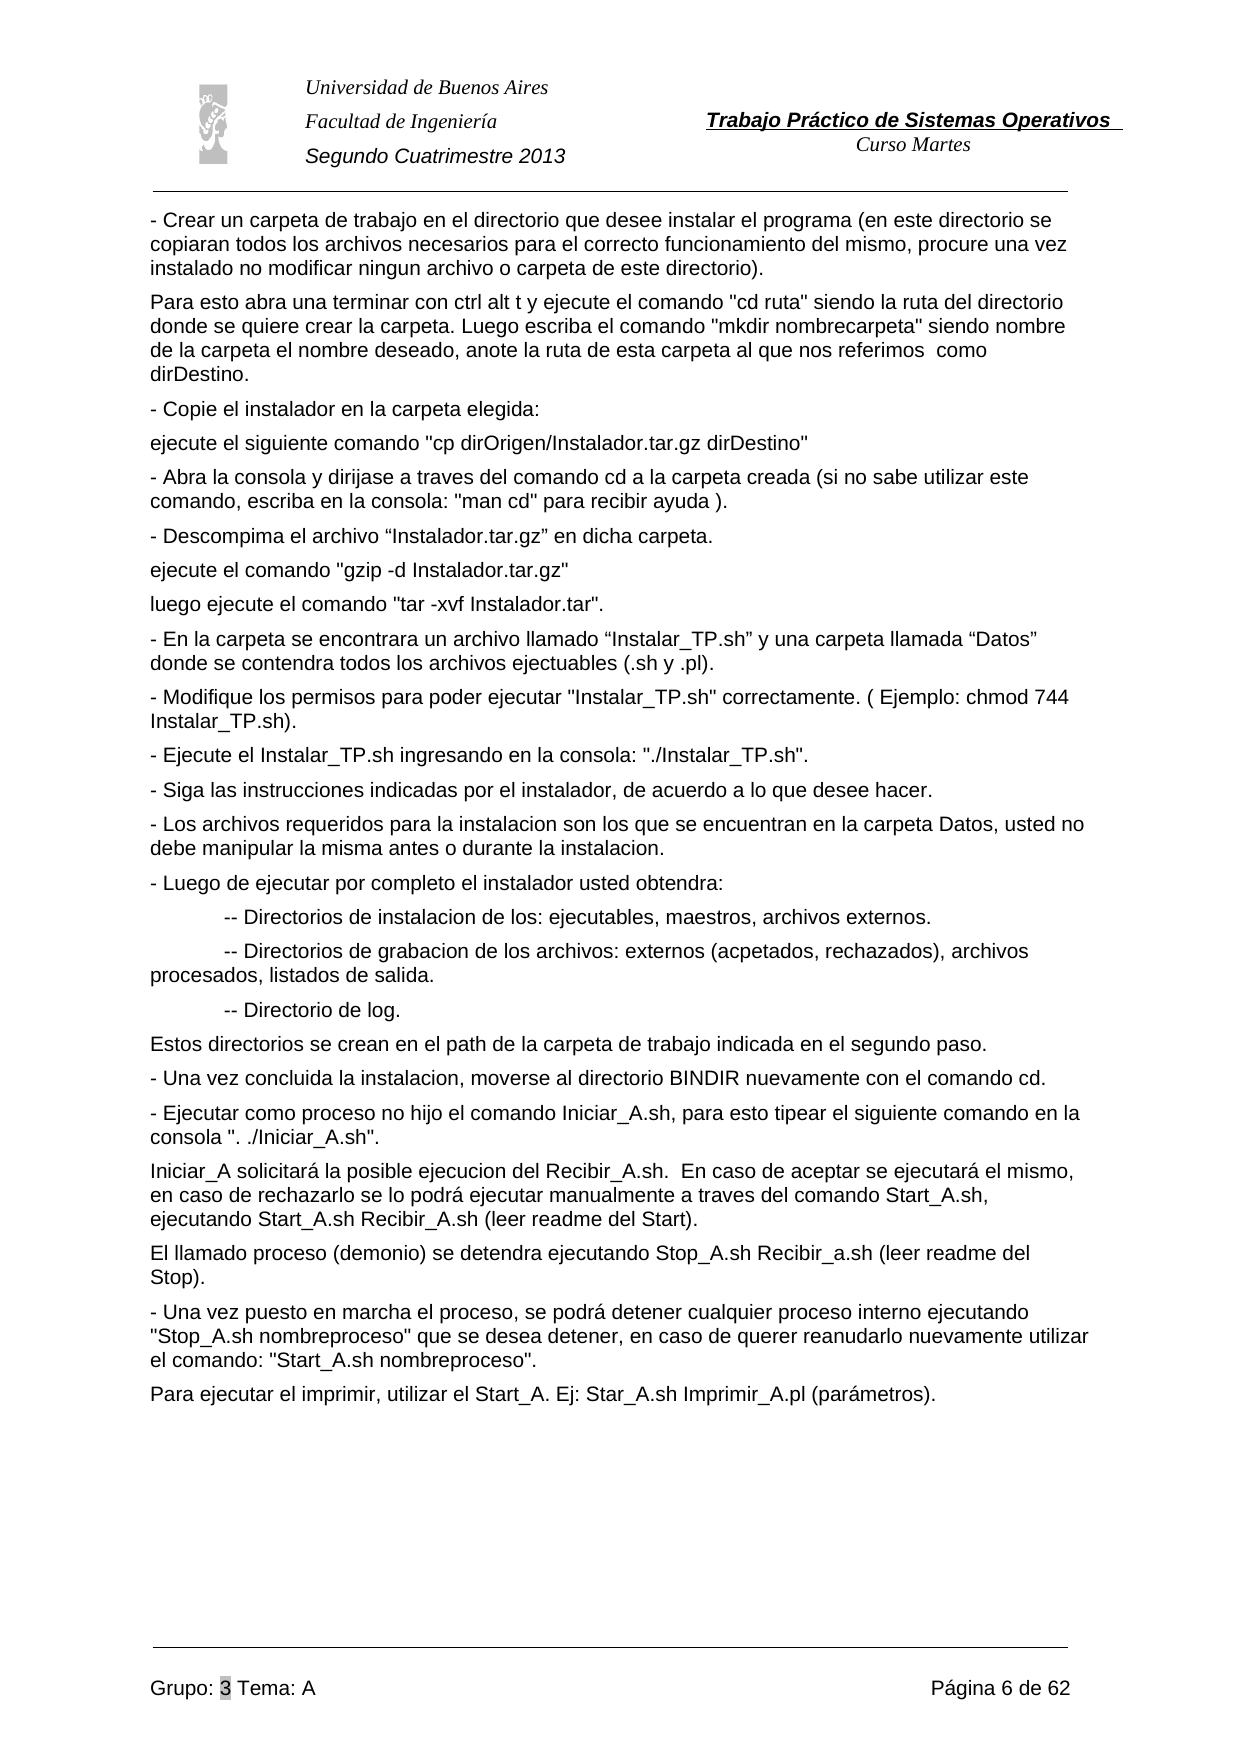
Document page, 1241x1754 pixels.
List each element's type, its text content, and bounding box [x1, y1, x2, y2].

text ejecute el comando "gzip -d Instalador.tar.gz" [150, 558, 1090, 582]
picture [198, 82, 231, 166]
text - Descompima el archivo “Instalador.tar.gz” en dicha carpeta. [150, 523, 1090, 547]
text Iniciar_A solicitará la posible ejecucion del Recibir_A.sh. En caso de aceptar se ejecutará el mismo, en caso de rechazarlo se lo podrá ejecutar manualmente a traves del comando Start_A.sh, ejecutando Start_A.sh Recibir_A.sh (leer readme del Start). [150, 1159, 1090, 1231]
text Estos directorios se crean en el path de la carpeta de trabajo indicada en el segundo paso. [150, 1032, 1090, 1056]
text - Luego de ejecutar por completo el instalador usted obtendra: [150, 870, 1090, 894]
text - En la carpeta se encontrara un archivo llamado “Instalar_TP.sh” y una carpeta llamada “Datos” donde se contendra todos los archivos ejectuables (.sh y .pl). [150, 627, 1090, 674]
text - Copie el instalador en la carpeta elegida: [150, 396, 1090, 420]
text El llamado proceso (demonio) se detendra ejecutando Stop_A.sh Recibir_a.sh (leer readme del Stop). [150, 1241, 1090, 1289]
text - Ejecute el Instalar_TP.sh ingresando en la consola: "./Instalar_TP.sh". [150, 743, 1090, 767]
text - Crear un carpeta de trabajo en el directorio que desee instalar el programa (en este directorio se copiaran todos los archivos necesarios para el correcto funcionamiento del mismo, procure una vez instalado no modificar ningun archivo o carpeta de este directorio). [150, 208, 1090, 280]
text - Modifique los permisos para poder ejecutar "Instalar_TP.sh" correctamente. ( Ejemplo: chmod 744 Instalar_TP.sh). [150, 685, 1090, 733]
text -- Directorios de instalacion de los: ejecutables, maestros, archivos externos. [150, 905, 1090, 929]
text Para ejecutar el imprimir, utilizar el Start_A. Ej: Star_A.sh Imprimir_A.pl (parámetros). [150, 1382, 1090, 1406]
text -- Directorios de grabacion de los archivos: externos (acpetados, rechazados), archivos procesados, listados de salida. [150, 939, 1090, 987]
text - Una vez puesto en marcha el proceso, se podrá detener cualquier proceso interno ejecutando "Stop_A.sh nombreproceso" que se desea detener, en caso de querer reanudarlo nuevamente utilizar el comando: "Start_A.sh nombreproceso". [150, 1299, 1090, 1371]
text ejecute el siguiente comando "cp dirOrigen/Instalador.tar.gz dirDestino" [150, 431, 1090, 455]
text -- Directorio de log. [150, 997, 1090, 1021]
text - Ejecutar como proceso no hijo el comando Iniciar_A.sh, para esto tipear el siguiente comando en la consola ". ./Iniciar_A.sh". [150, 1101, 1090, 1148]
text - Una vez concluida la instalacion, moverse al directorio BINDIR nuevamente con el comando cd. [150, 1066, 1090, 1090]
text luego ejecute el comando "tar -xvf Instalador.tar". [150, 592, 1090, 616]
text - Los archivos requeridos para la instalacion son los que se encuentran en la carpeta Datos, usted no debe manipular la misma antes o durante la instalacion. [150, 812, 1090, 860]
text - Abra la consola y dirijase a traves del comando cd a la carpeta creada (si no sabe utilizar este comando, escriba en la consola: "man cd" para recibir ayuda ). [150, 465, 1090, 513]
text Para esto abra una terminar con ctrl alt t y ejecute el comando "cd ruta" siendo la ruta del directorio donde se quiere crear la carpeta. Luego escriba el comando "mkdir nombrecarpeta" siendo nombre de la carpeta el nombre deseado, anote la ruta de esta carpeta al que nos referimos como dirDestino. [150, 290, 1090, 386]
text - Siga las instrucciones indicadas por el instalador, de acuerdo a lo que desee hacer. [150, 778, 1090, 802]
